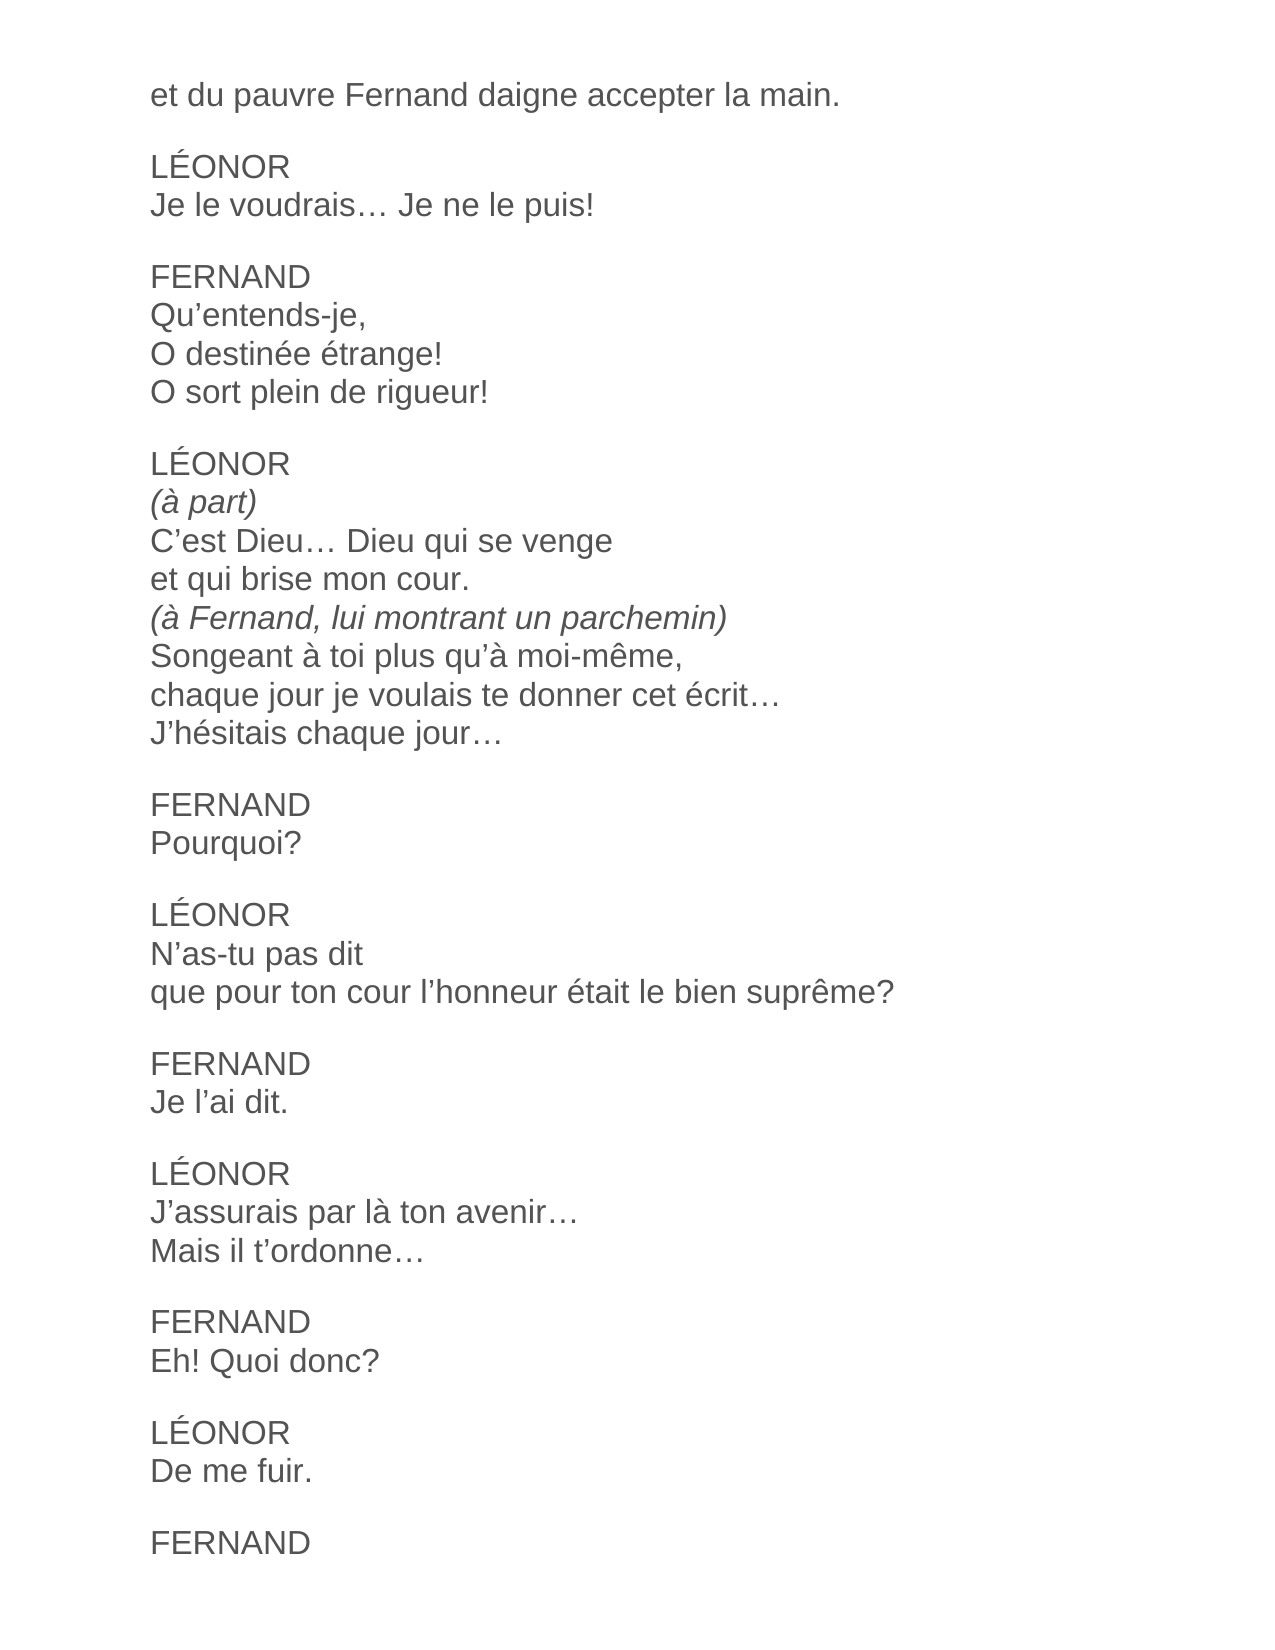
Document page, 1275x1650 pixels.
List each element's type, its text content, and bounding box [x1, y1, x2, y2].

text LÉONOR (à part) C’est Dieu… Dieu qui se venge et qui brise mon cour. (à Fernand, lui montrant un parchemin) Songeant à toi plus qu’à moi-même, chaque jour je voulais te donner cet écrit… J’hésitais chaque jour… [150, 444, 1125, 752]
text FERNAND Je l’ai dit. [150, 1044, 1125, 1121]
text FERNAND Eh! Quoi donc? [150, 1303, 1125, 1379]
text LÉONOR Je le voudrais… Je ne le puis! [150, 147, 1125, 224]
text et du pauvre Fernand daigne accepter la main. [150, 75, 1125, 113]
text FERNAND [150, 1523, 1125, 1561]
text LÉONOR J’assurais par là ton avenir… Mais il t’ordonne… [150, 1154, 1125, 1269]
text LÉONOR N’as-tu pas dit que pour ton cour l’honneur était le bien suprême? [150, 895, 1125, 1010]
text FERNAND Qu’entends-je, O destinée étrange! O sort plein de rigueur! [150, 257, 1125, 411]
text FERNAND Pourquoi? [150, 785, 1125, 862]
text LÉONOR De me fuir. [150, 1413, 1125, 1490]
